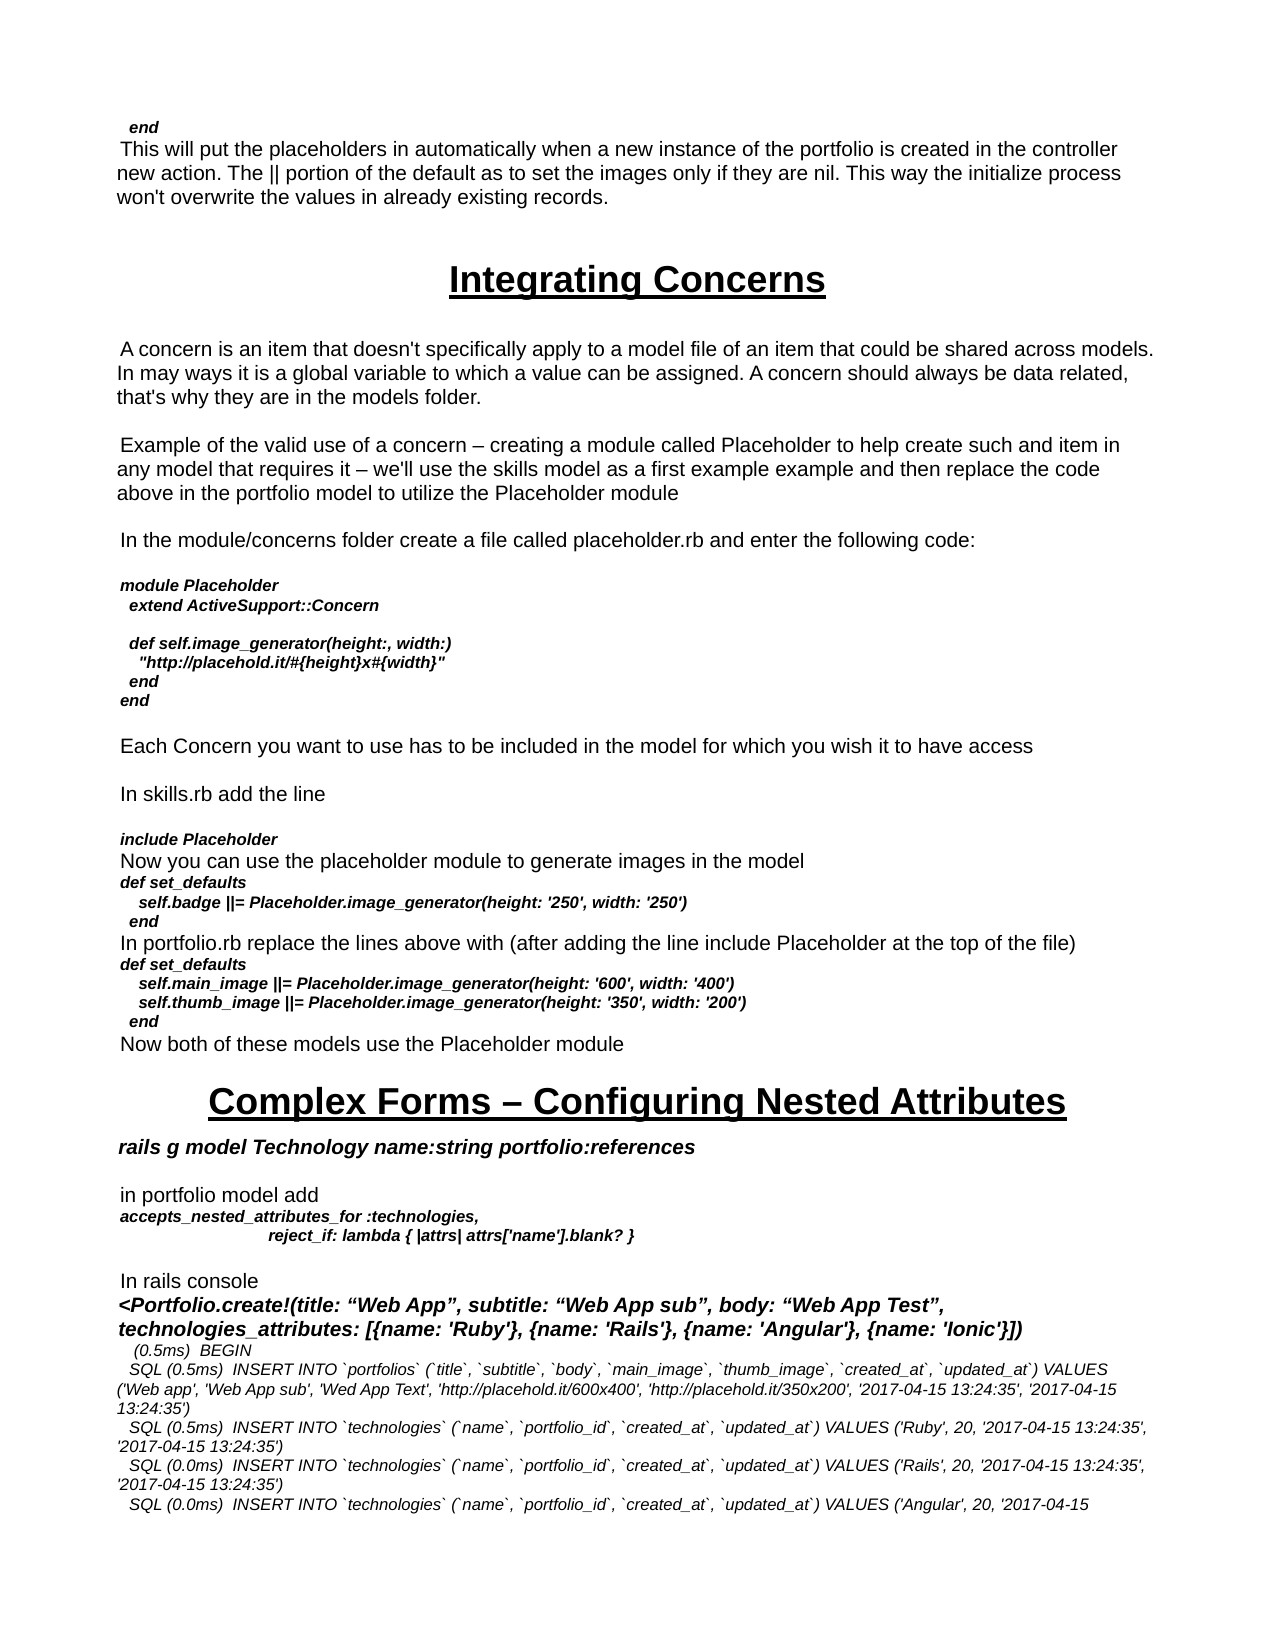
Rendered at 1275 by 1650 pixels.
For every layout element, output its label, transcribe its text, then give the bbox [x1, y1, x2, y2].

text end [117, 672, 1157, 691]
subtitle Integrating Concerns [118, 257, 1157, 300]
text end [117, 1012, 1157, 1031]
text self.badge ||= Placeholder.image_generator(height: '250', width: '250') [117, 892, 1157, 912]
text A concern is an item that doesn't specifically apply to a model file of an item that could be shared across models. In may ways it is a global variable to which a value can be assigned. A concern should always be data related, that's why they are in the models folder. [117, 337, 1157, 408]
text SQL (0.5ms) INSERT INTO `technologies` (`name`, `portfolio_id`, `created_at`, `updated_at`) VALUES ('Ruby', 20, '2017-04-15 13:24:35', '2017-04-15 13:24:35') [117, 1418, 1157, 1456]
text (0.5ms) BEGIN [117, 1341, 1157, 1360]
text Example of the valid use of a concern – creating a module called Placeholder to help create such and item in any model that requires it – we'll use the skills model as a first example example and then replace the code above in the portfolio model to utilize the Placeholder module [117, 432, 1157, 504]
text In the module/concerns folder create a file called placeholder.rb and enter the following code: [117, 528, 1157, 552]
text SQL (0.5ms) INSERT INTO `portfolios` (`title`, `subtitle`, `body`, `main_image`, `thumb_image`, `created_at`, `updated_at`) VALUES ('Web app', 'Web App sub', 'Wed App Text', 'http://placehold.it/600x400', 'http://placehold.it/350x200', '2017-04-15 13:24:35', '2017-04-15 13:24:35') [117, 1360, 1157, 1418]
text extend ActiveSupport::Concern [117, 595, 1157, 614]
text In rails console [117, 1269, 1157, 1293]
text end [117, 912, 1157, 931]
text "http://placehold.it/#{height}x#{width}" [117, 653, 1157, 672]
text module Placeholder [117, 576, 1157, 595]
text SQL (0.0ms) INSERT INTO `technologies` (`name`, `portfolio_id`, `created_at`, `updated_at`) VALUES ('Rails', 20, '2017-04-15 13:24:35', '2017-04-15 13:24:35') [117, 1456, 1157, 1494]
text Now you can use the placeholder module to generate images in the model [117, 849, 1157, 873]
text In portfolio.rb replace the lines above with (after adding the line include Placeholder at the top of the file) [117, 931, 1157, 955]
text rails g model Technology name:string portfolio:references [118, 1135, 1157, 1159]
text include Placeholder [117, 830, 1157, 849]
text SQL (0.0ms) INSERT INTO `technologies` (`name`, `portfolio_id`, `created_at`, `updated_at`) VALUES ('Angular', 20, '2017-04-15 [117, 1494, 1157, 1513]
text In skills.rb add the line [117, 782, 1157, 806]
text This will put the placeholders in automatically when a new instance of the portfolio is created in the controller new action. The || portion of the default as to set the images only if they are nil. This way the initialize process won't overwrite the values in already existing records. [117, 137, 1157, 209]
text accepts_nested_attributes_for :technologies, [117, 1207, 1157, 1226]
text def set_defaults [117, 873, 1157, 892]
text self.main_image ||= Placeholder.image_generator(height: '600', width: '400') [117, 974, 1157, 993]
text end [117, 691, 1157, 710]
text <Portfolio.create!(title: “Web App”, subtitle: “Web App sub”, body: “Web App Test”, technologies_attributes: [{name: 'Ruby'}, {name: 'Rails'}, {name: 'Angular'}, {name: 'Ionic'}]) [118, 1293, 1157, 1341]
text reject_if: lambda { |attrs| attrs['name'].blank? } [117, 1226, 1157, 1245]
text def set_defaults [117, 955, 1157, 974]
text Now both of these models use the Placeholder module [117, 1031, 1157, 1055]
text in portfolio model add [117, 1183, 1157, 1207]
text def self.image_generator(height:, width:) [117, 634, 1157, 653]
text self.thumb_image ||= Placeholder.image_generator(height: '350', width: '200') [117, 993, 1157, 1012]
text end [117, 118, 1157, 137]
text Each Concern you want to use has to be included in the model for which you wish it to have access [117, 734, 1157, 758]
subtitle Complex Forms – Configuring Nested Attributes [118, 1079, 1157, 1122]
